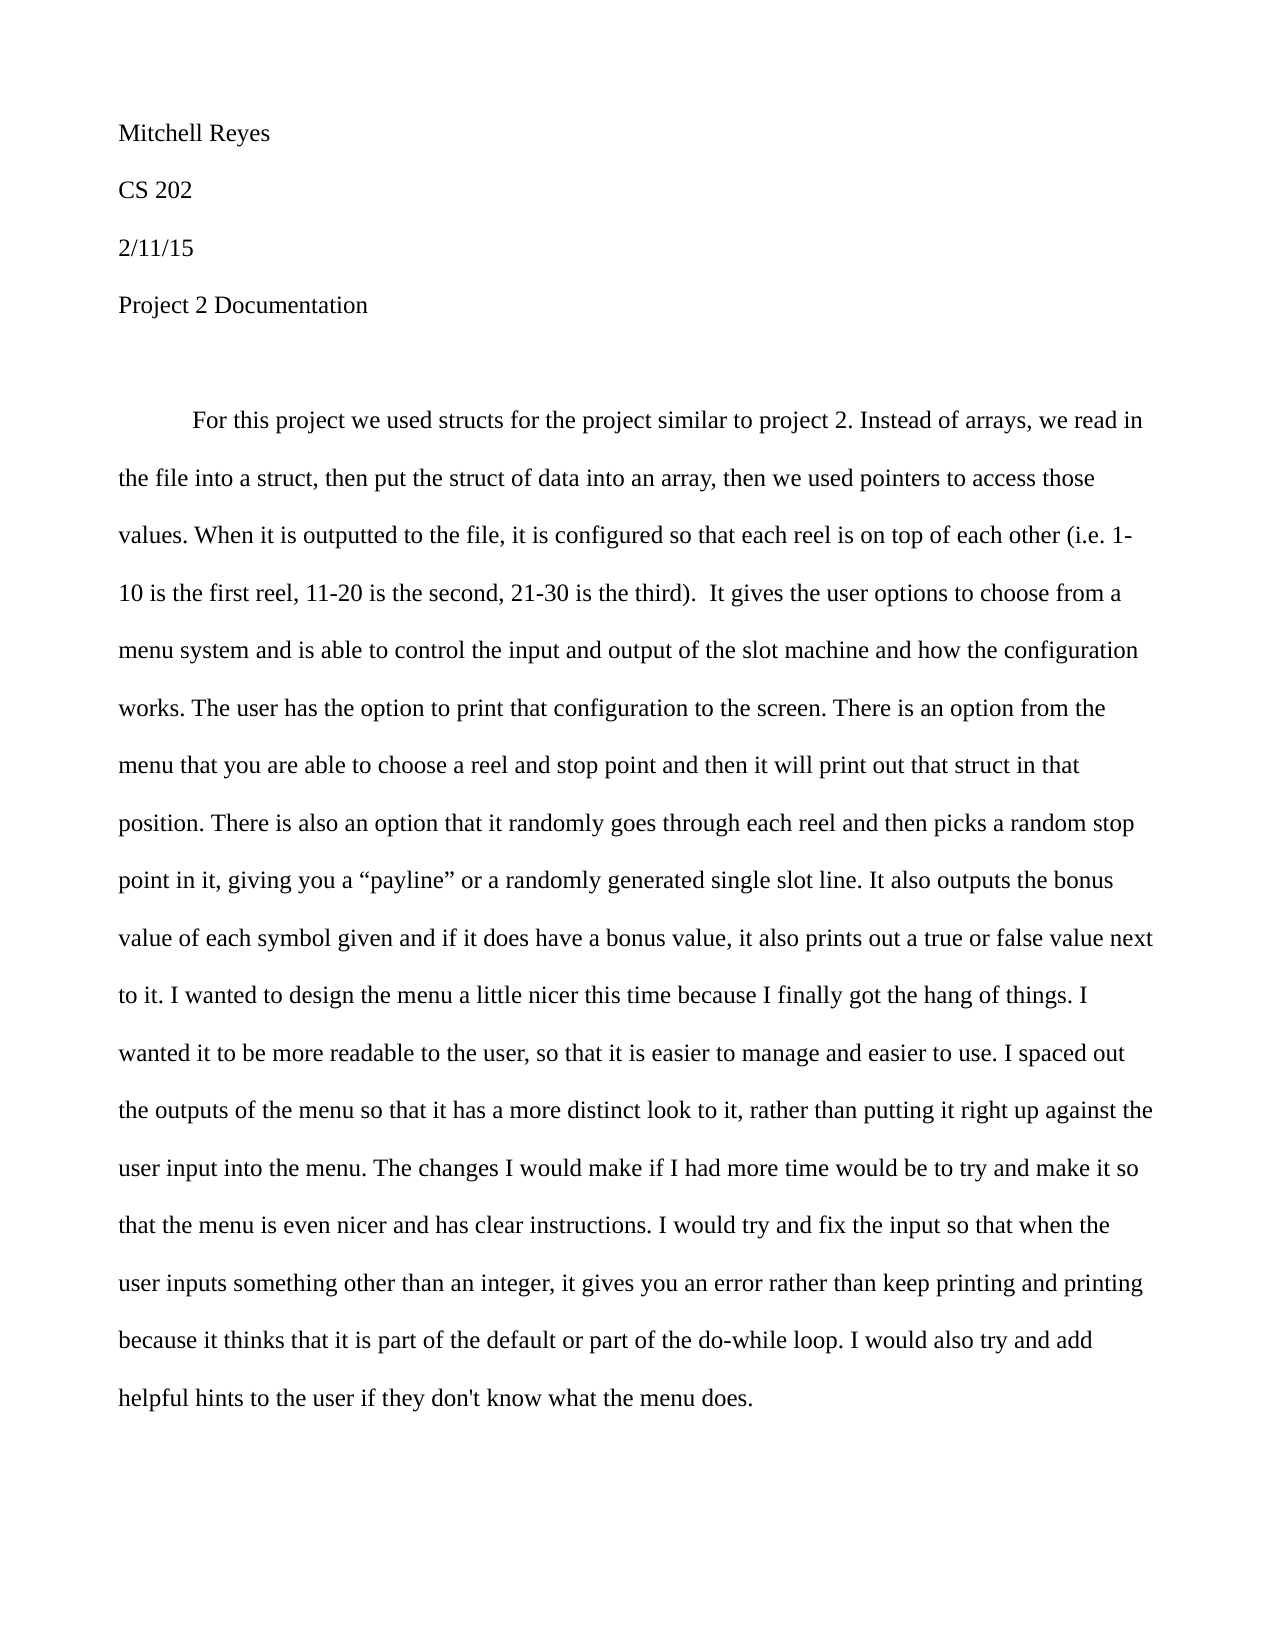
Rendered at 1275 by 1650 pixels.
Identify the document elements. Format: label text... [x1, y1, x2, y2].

text For this project we used structs for the project similar to project 2. Instead of arrays, we read in the file into a struct, then put the struct of data into an array, then we used pointers to access those values. When it is outputted to the file, it is configured so that each reel is on top of each other (i.e. 1-10 is the first reel, 11-20 is the second, 21-30 is the third). It gives the user options to choose from a menu system and is able to control the input and output of the slot machine and how the configuration works. The user has the option to print that configuration to the screen. There is an option from the menu that you are able to choose a reel and stop point and then it will print out that struct in that position. There is also an option that it randomly goes through each reel and then picks a random stop point in it, giving you a “payline” or a randomly generated single slot line. It also outputs the bonus value of each symbol given and if it does have a bonus value, it also prints out a true or false value next to it. I wanted to design the menu a little nicer this time because I finally got the hang of things. I wanted it to be more readable to the user, so that it is easier to manage and easier to use. I spaced out the outputs of the menu so that it has a more distinct look to it, rather than putting it right up against the user input into the menu. The changes I would make if I had more time would be to try and make it so that the menu is even nicer and has clear instructions. I would try and fix the input so that when the user inputs something other than an integer, it gives you an error rather than keep printing and printing because it thinks that it is part of the default or part of the do-while loop. I would also try and add helpful hints to the user if they don't know what the menu does. [118, 406, 1157, 1412]
text CS 202 [118, 176, 1157, 204]
text Mitchell Reyes [118, 118, 1157, 147]
text 2/11/15 [118, 233, 1157, 262]
text Project 2 Documentation [118, 291, 1157, 319]
